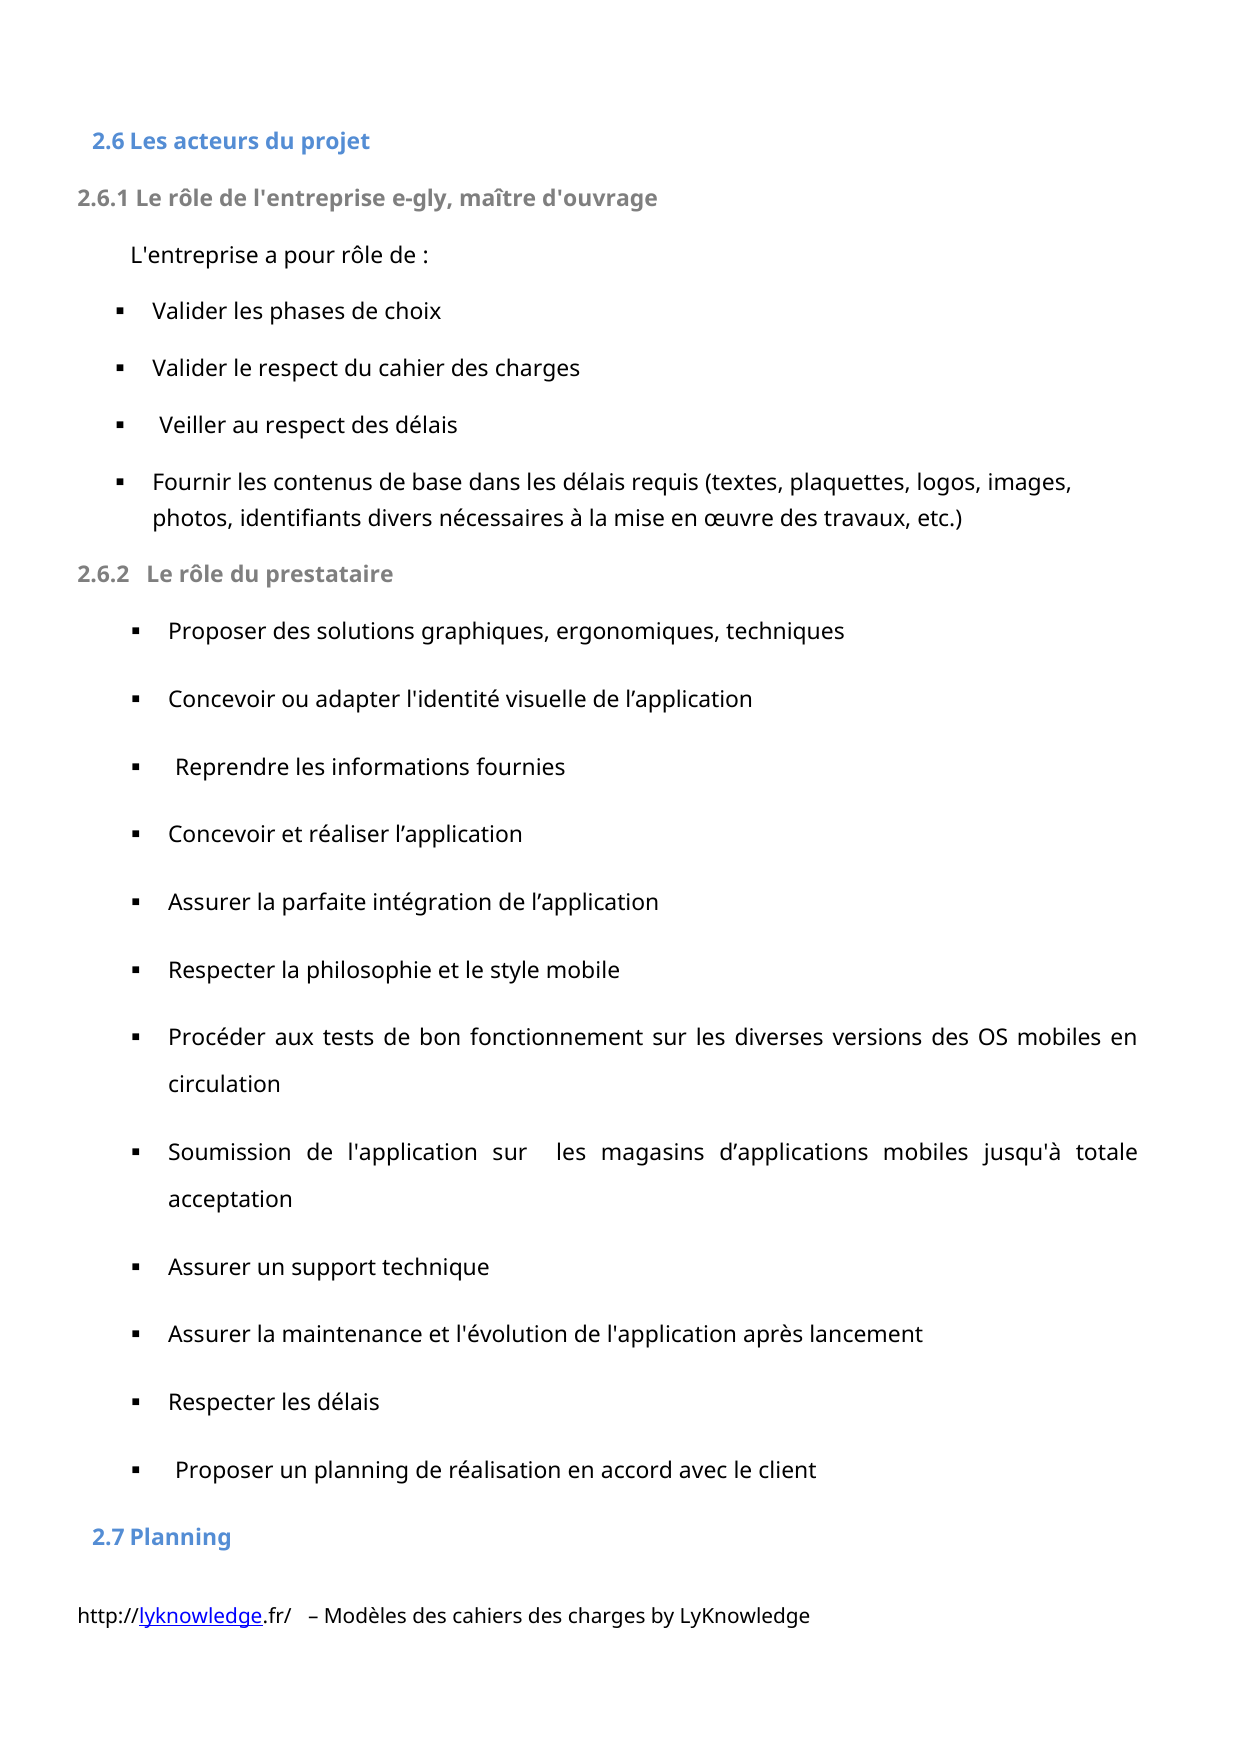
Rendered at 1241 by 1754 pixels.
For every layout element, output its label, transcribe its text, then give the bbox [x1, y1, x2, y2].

list Respecter les délais [130, 1386, 1138, 1417]
list Planning [92, 1521, 1138, 1553]
list Procéder aux tests de bon fonctionnement sur les diverses versions des OS mobiles en circulation [130, 1021, 1138, 1099]
text L'entreprise a pour rôle de : [130, 238, 1138, 270]
list Fournir les contenus de base dans les délais requis (textes, plaquettes, logos, images, photos, identifiants divers nécessaires à la mise en œuvre des travaux, etc.) [114, 466, 1138, 533]
list Valider le respect du cahier des charges [114, 352, 1138, 383]
list Assurer la parfaite intégration de l’application [130, 886, 1138, 917]
list Respecter la philosophie et le style mobile [130, 954, 1138, 985]
list Les acteurs du projet [92, 125, 1138, 156]
text 2.6.2 Le rôle du prestataire [77, 558, 1138, 589]
list Veiller au respect des délais [114, 409, 1138, 440]
list Concevoir et réaliser l’application [130, 818, 1138, 849]
list Valider les phases de choix [114, 295, 1138, 327]
text 2.6.1 Le rôle de l'entreprise e-gly, maître d'ouvrage [77, 182, 1138, 213]
list Reprendre les informations fournies [130, 751, 1138, 782]
list Assurer un support technique [130, 1251, 1138, 1282]
list Proposer des solutions graphiques, ergonomiques, techniques [130, 615, 1138, 646]
list Proposer un planning de réalisation en accord avec le client [130, 1454, 1138, 1485]
list Soumission de l'application sur les magasins d’applications mobiles jusqu'à totale acceptation [130, 1136, 1138, 1214]
list Assurer la maintenance et l'évolution de l'application après lancement [130, 1318, 1138, 1349]
list Concevoir ou adapter l'identité visuelle de l’application [130, 683, 1138, 714]
